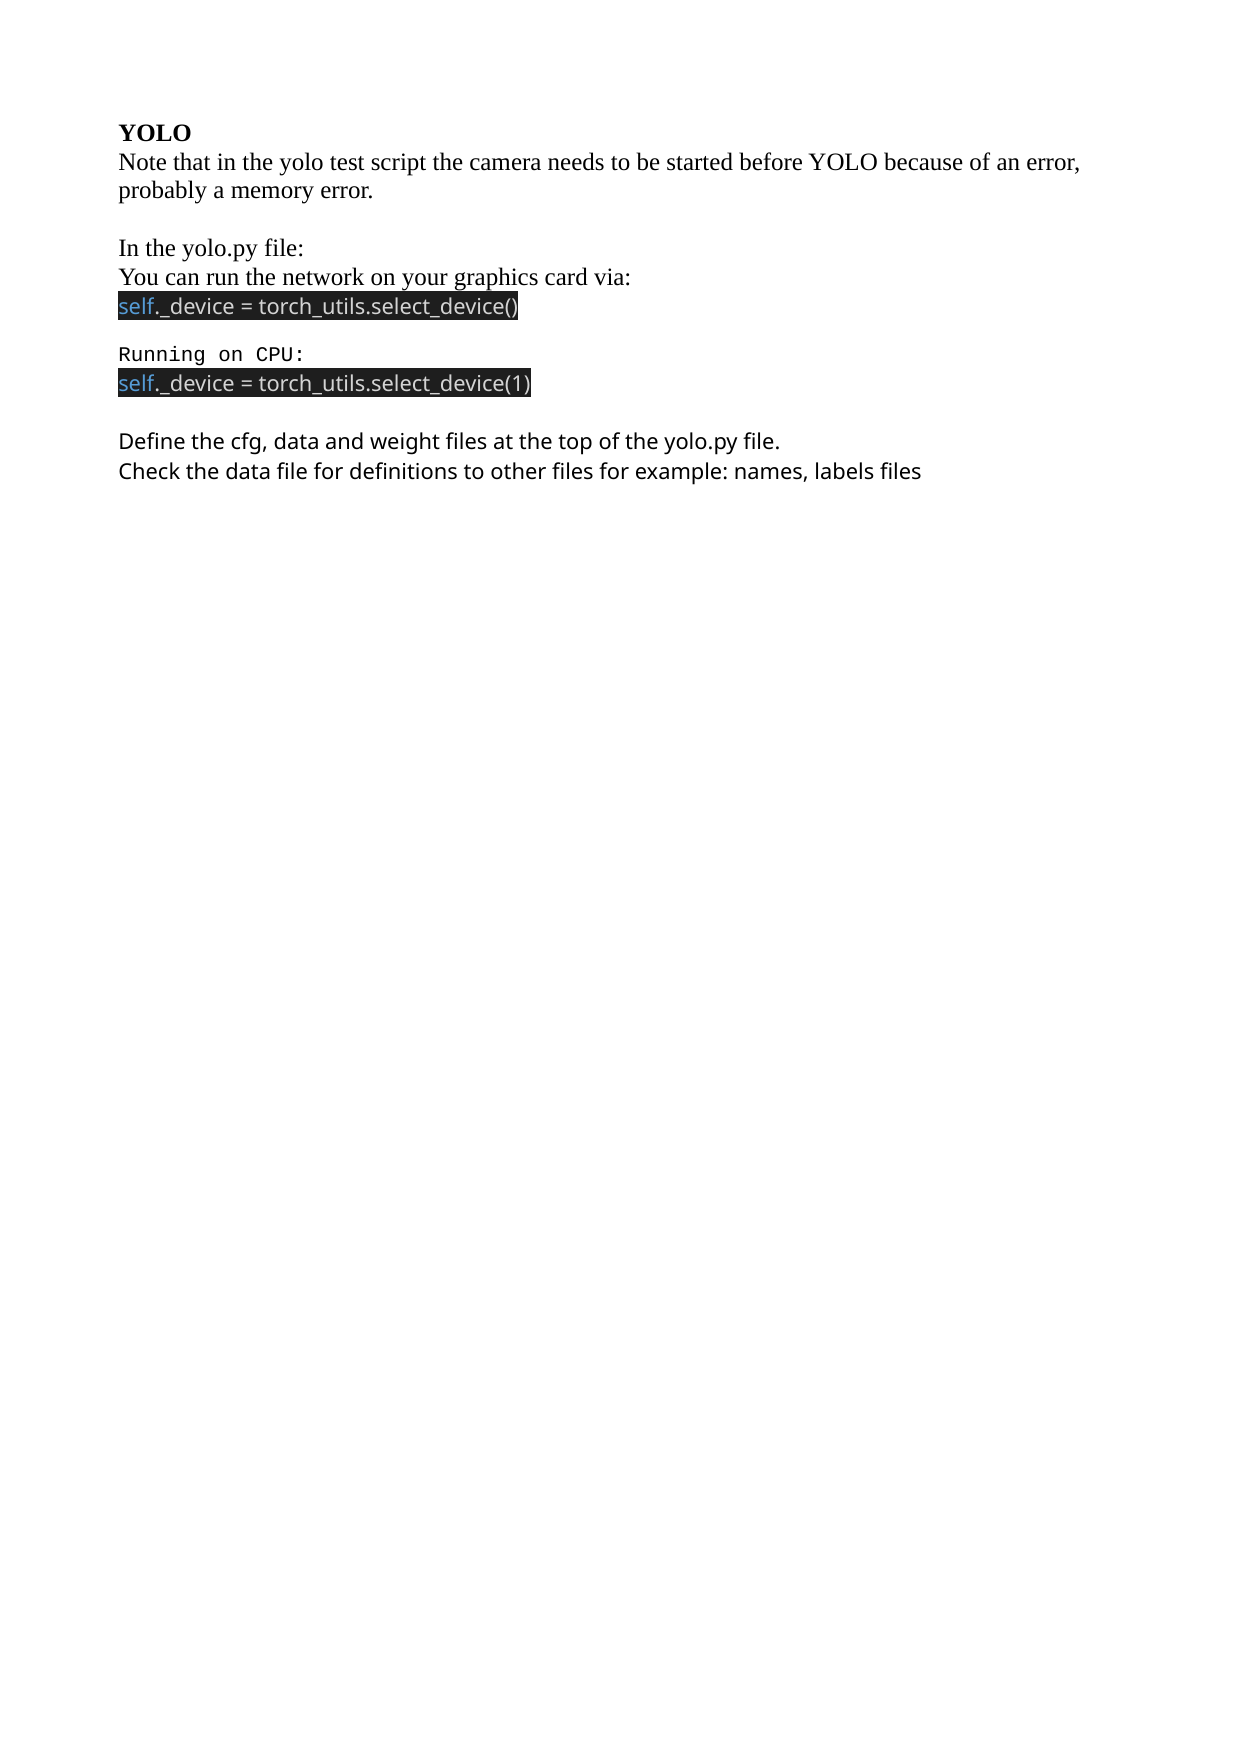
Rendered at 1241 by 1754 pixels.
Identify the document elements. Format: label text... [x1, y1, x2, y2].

text Running on CPU: [118, 344, 1122, 368]
text YOLO [118, 118, 1122, 147]
text You can run the network on your graphics card via: [118, 262, 1122, 291]
text Check the data file for definitions to other files for example: names, labels files [118, 456, 1122, 485]
text self._device = torch_utils.select_device() [118, 291, 1122, 320]
text self._device = torch_utils.select_device(1) [118, 368, 1122, 397]
text In the yolo.py file: [118, 233, 1122, 262]
text Define the cfg, data and weight files at the top of the yolo.py file. [118, 426, 1122, 456]
text Note that in the yolo test script the camera needs to be started before YOLO because of an error, probably a memory error. [118, 147, 1122, 204]
